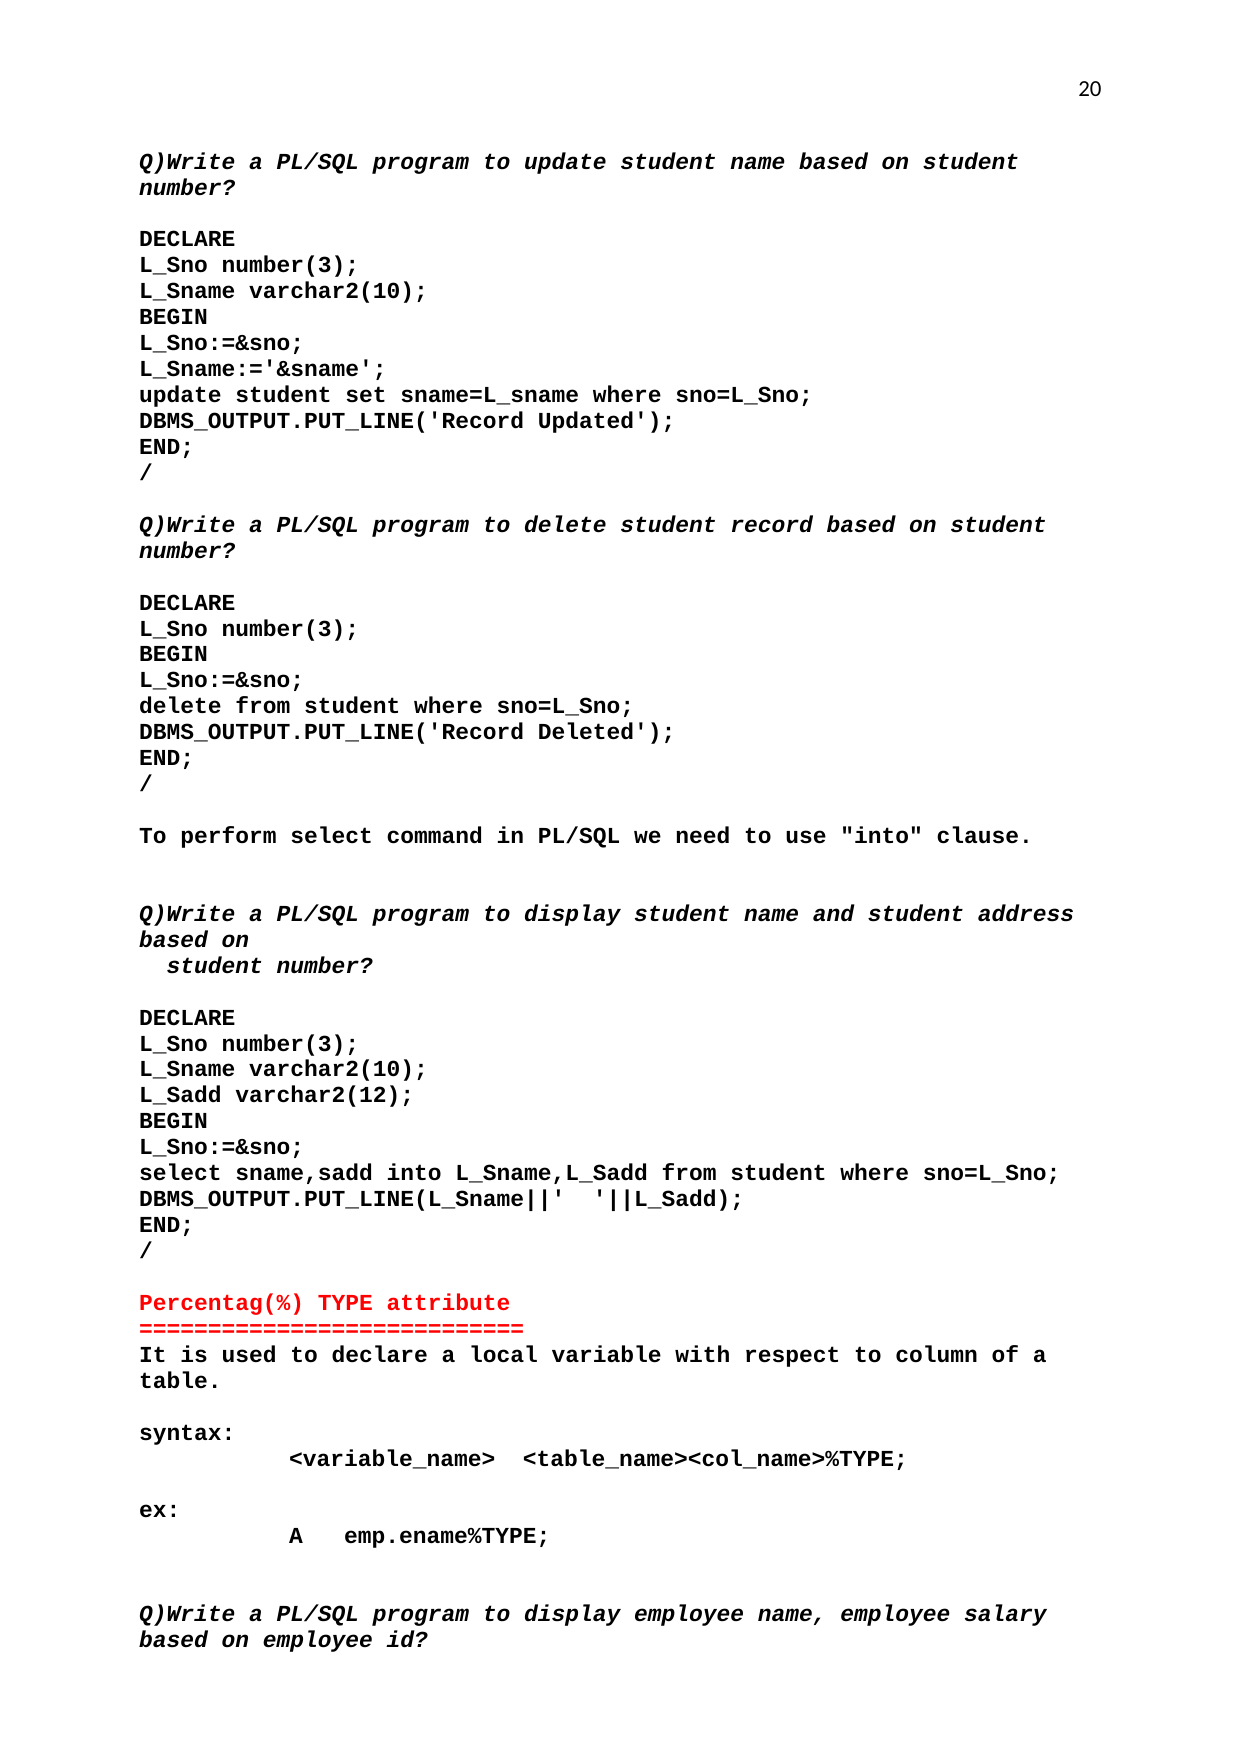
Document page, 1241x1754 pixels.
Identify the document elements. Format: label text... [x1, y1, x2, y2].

text END; [139, 1213, 1101, 1239]
text END; [139, 435, 1101, 461]
text L_Sno number(3); [139, 617, 1101, 643]
text Q)Write a PL/SQL program to update student name based on student number? [139, 150, 1101, 202]
text L_Sno:=&sno; [139, 332, 1101, 357]
text L_Sno:=&sno; [139, 669, 1101, 695]
text student number? [139, 954, 1101, 980]
text DBMS_OUTPUT.PUT_LINE('Record Updated'); [139, 409, 1101, 435]
text To perform select command in PL/SQL we need to use "into" clause. [139, 824, 1101, 850]
text DBMS_OUTPUT.PUT_LINE(L_Sname||' '||L_Sadd); [139, 1187, 1101, 1213]
text / [139, 1239, 1101, 1265]
text DECLARE [139, 228, 1101, 254]
text Q)Write a PL/SQL program to delete student record based on student number? [139, 513, 1101, 565]
text BEGIN [139, 643, 1101, 669]
text A emp.ename%TYPE; [139, 1525, 1101, 1551]
text L_Sadd varchar2(12); [139, 1084, 1101, 1110]
text L_Sname varchar2(10); [139, 1058, 1101, 1084]
text It is used to declare a local variable with respect to column of a table. [139, 1343, 1101, 1395]
text BEGIN [139, 306, 1101, 332]
text delete from student where sno=L_Sno; [139, 695, 1101, 721]
text L_Sname:='&sname'; [139, 357, 1101, 383]
text L_Sno number(3); [139, 254, 1101, 280]
text Q)Write a PL/SQL program to display employee name, employee salary based on employee id? [139, 1602, 1101, 1654]
text syntax: [139, 1421, 1101, 1447]
text select sname,sadd into L_Sname,L_Sadd from student where sno=L_Sno; [139, 1162, 1101, 1187]
text L_Sno number(3); [139, 1032, 1101, 1058]
text DBMS_OUTPUT.PUT_LINE('Record Deleted'); [139, 721, 1101, 747]
text Q)Write a PL/SQL program to display student name and student address based on [139, 902, 1101, 954]
text BEGIN [139, 1110, 1101, 1136]
text update student set sname=L_sname where sno=L_Sno; [139, 383, 1101, 409]
text DECLARE [139, 1006, 1101, 1032]
text L_Sno:=&sno; [139, 1136, 1101, 1162]
text END; [139, 747, 1101, 772]
text / [139, 461, 1101, 487]
text <variable_name> <table_name><col_name>%TYPE; [139, 1447, 1101, 1473]
text / [139, 772, 1101, 798]
text ex: [139, 1499, 1101, 1525]
text ============================ [139, 1317, 1101, 1343]
text DECLARE [139, 591, 1101, 617]
text L_Sname varchar2(10); [139, 280, 1101, 306]
text Percentag(%) TYPE attribute [139, 1291, 1101, 1317]
